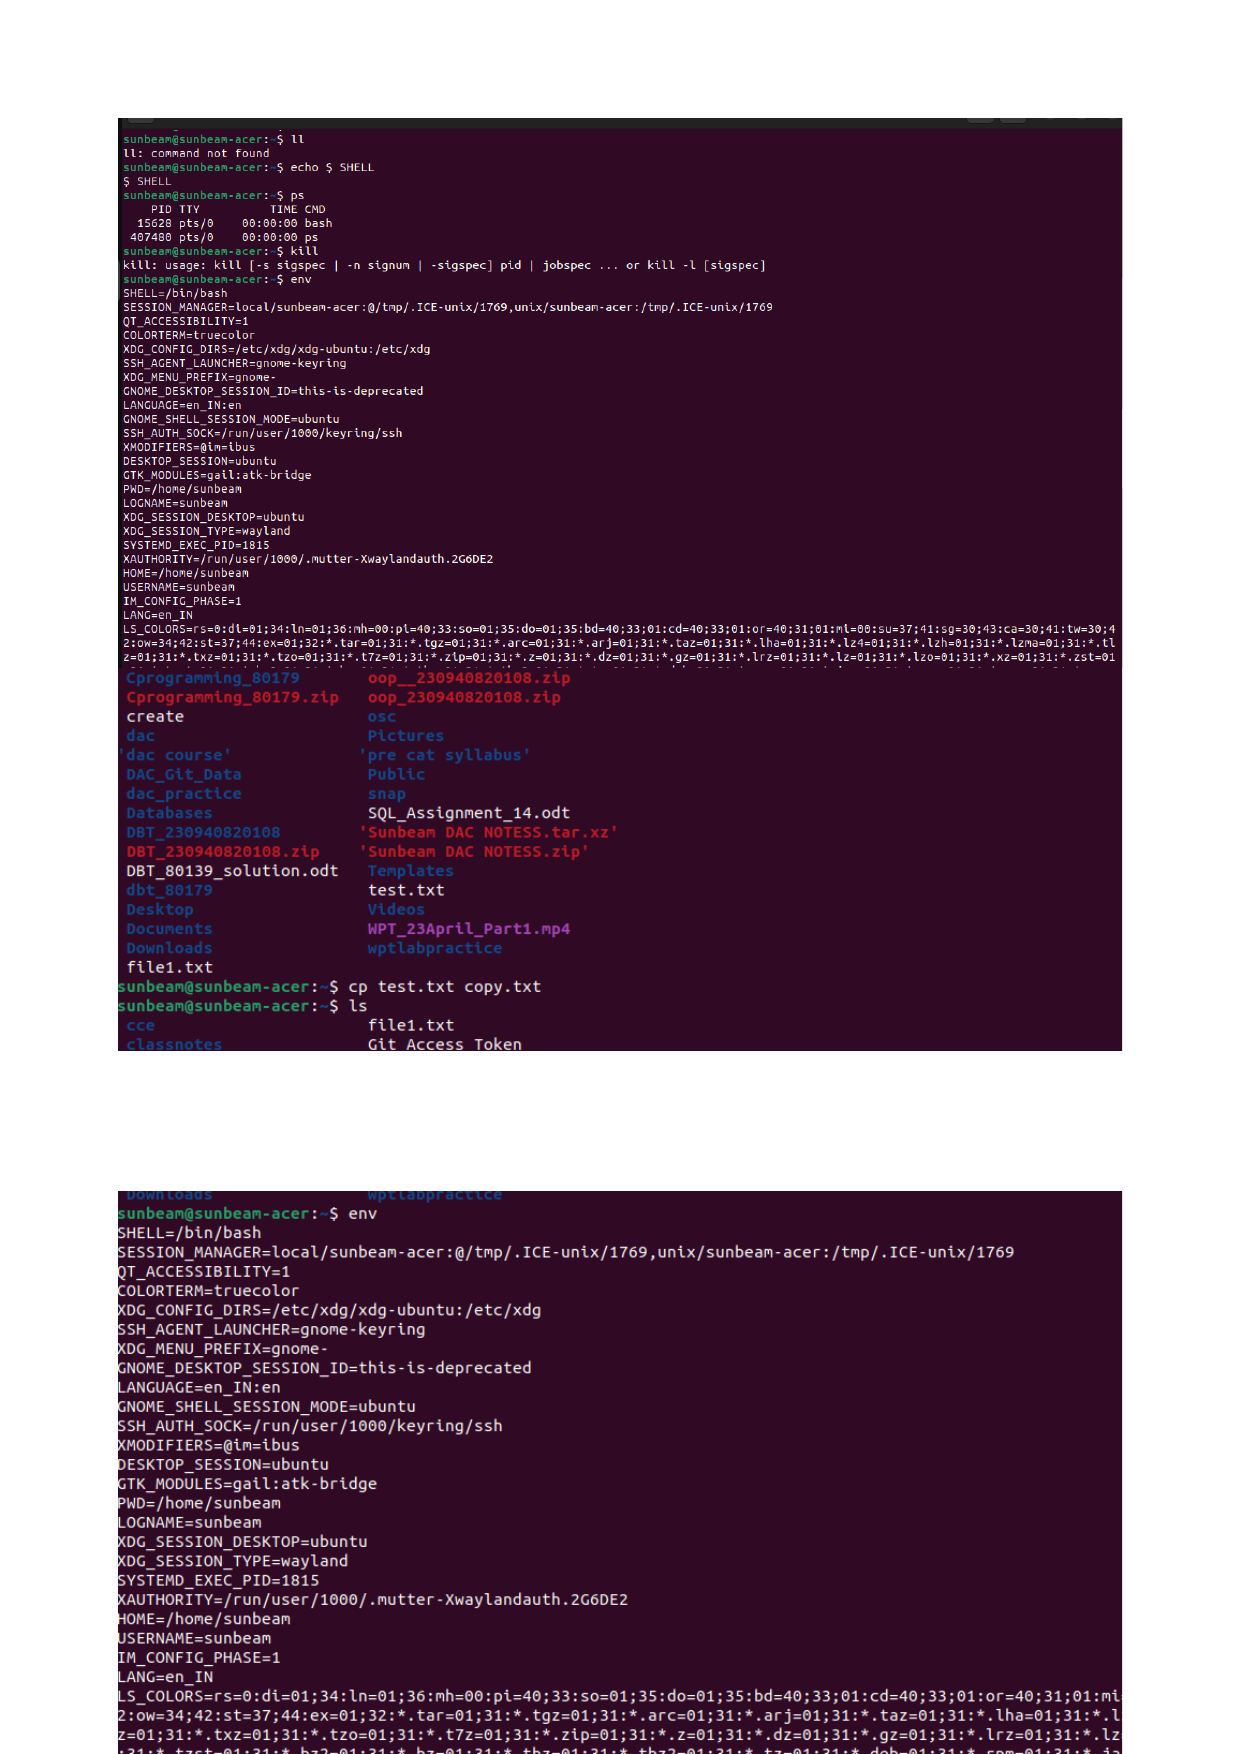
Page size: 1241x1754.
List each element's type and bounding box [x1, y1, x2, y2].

picture [118, 118, 1123, 1051]
picture [118, 1191, 1123, 1754]
